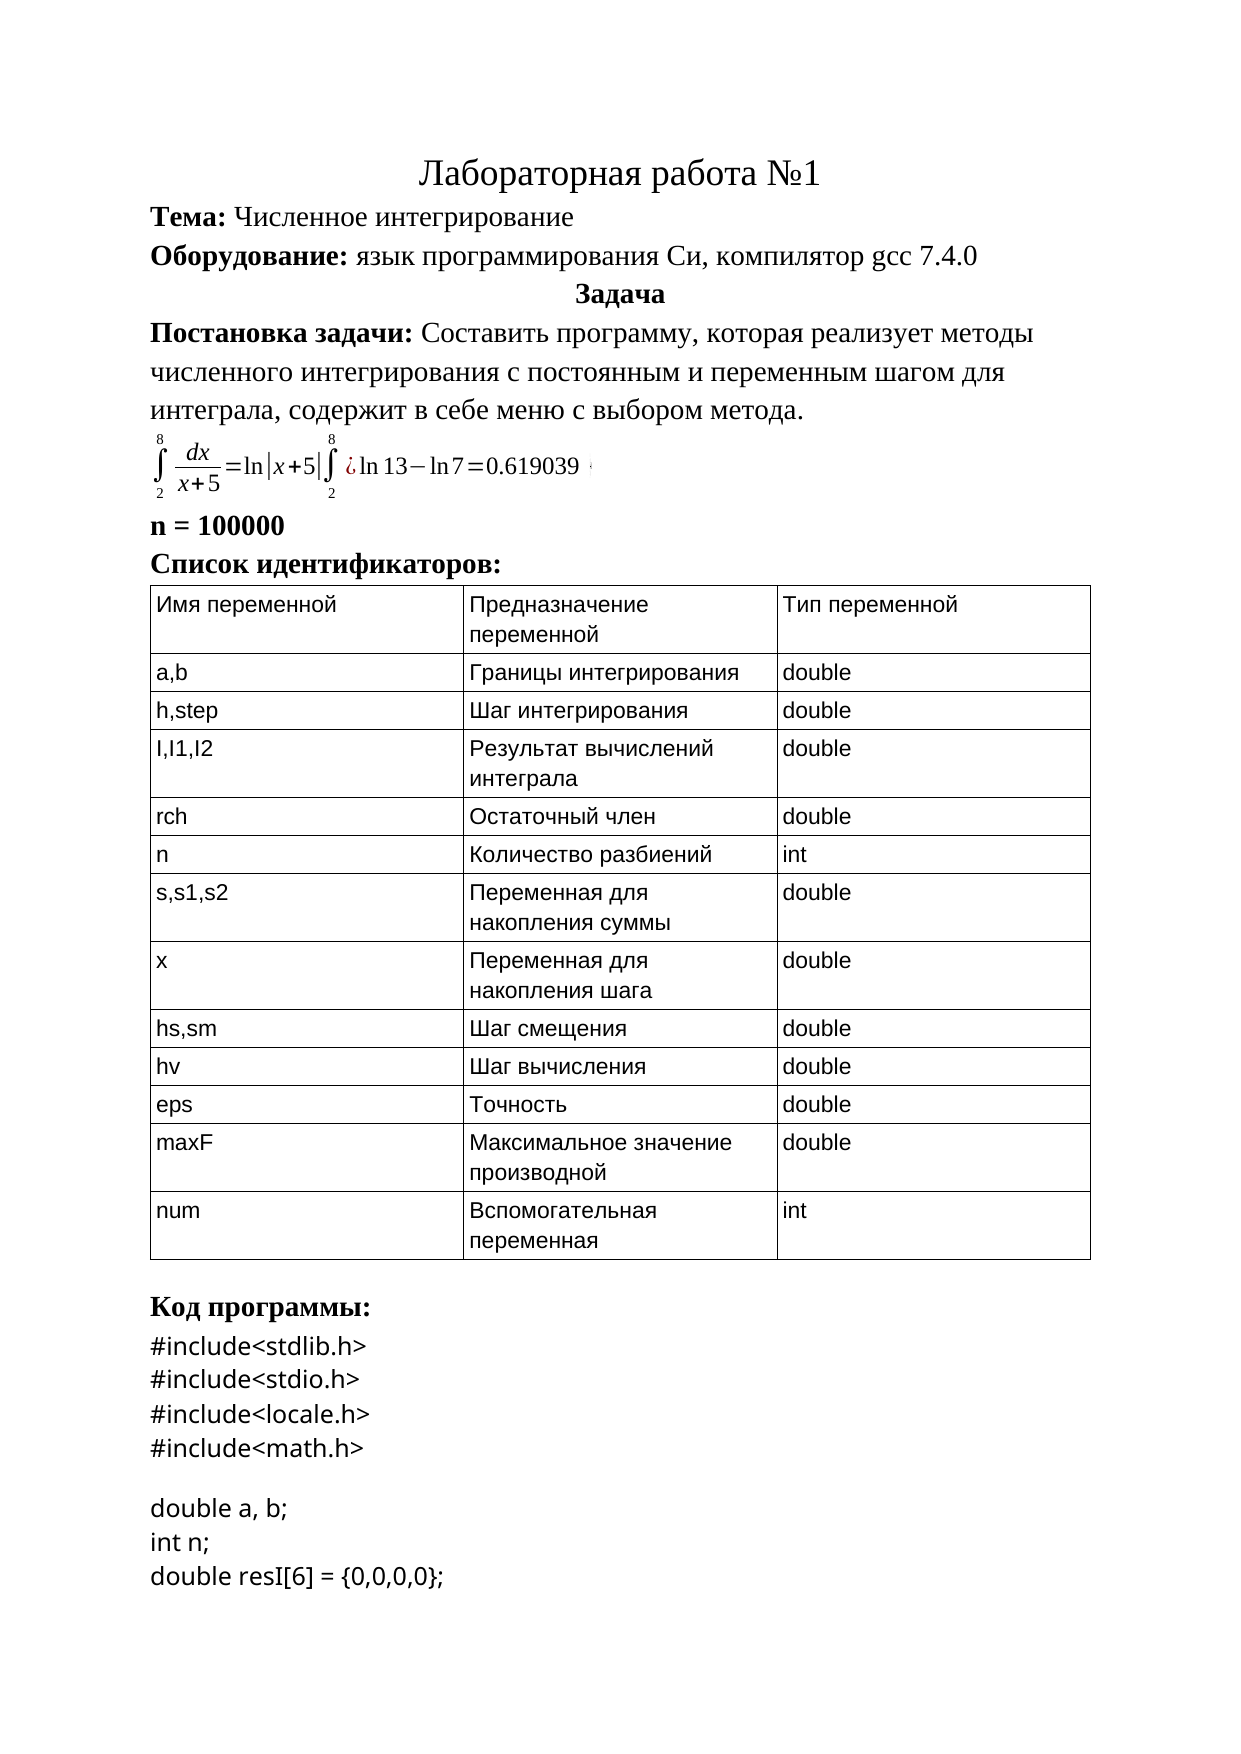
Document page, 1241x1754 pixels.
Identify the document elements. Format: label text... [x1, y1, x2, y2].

table_cell double [778, 1086, 1090, 1123]
table_header Тип переменной [778, 586, 1090, 653]
text #include<stdlib.h> [150, 1328, 1090, 1362]
table_cell s,s1,s2 [151, 874, 463, 941]
table_cell Шаг смещения [464, 1010, 777, 1047]
text Оборудование: язык программирования Си, компилятор gcc 7.4.0 [150, 238, 1090, 272]
table_cell num [151, 1192, 463, 1259]
text Постановка задачи: Составить программу, которая реализует методы численного интегрирования с постоянным и переменным шагом для интеграла, содержит в себе меню с выбором метода. [150, 315, 1090, 426]
table_cell double [778, 730, 1090, 797]
text double resI[6] = {0,0,0,0}; [150, 1559, 1090, 1593]
text double a, b; [150, 1491, 1090, 1525]
table_cell a,b [151, 654, 463, 691]
table_cell Границы интегрирования [464, 654, 777, 691]
table_cell double [778, 654, 1090, 691]
table_cell Результат вычислений интеграла [464, 730, 777, 797]
table_cell Точность [464, 1086, 777, 1123]
table_cell Вспомогательная переменная [464, 1192, 777, 1259]
table_cell Максимальное значение производной [464, 1124, 777, 1191]
table_cell Шаг вычисления [464, 1048, 777, 1085]
table_cell hs,sm [151, 1010, 463, 1047]
text Задача [150, 277, 1090, 310]
table_cell h,step [151, 692, 463, 729]
text #include<stdio.h> [150, 1362, 1090, 1396]
table_cell double [778, 798, 1090, 835]
table_cell double [778, 1124, 1090, 1191]
table_cell double [778, 1048, 1090, 1085]
text #include<math.h> [150, 1430, 1090, 1464]
table_cell rch [151, 798, 463, 835]
table_header Имя переменной [151, 586, 463, 653]
table_cell double [778, 692, 1090, 729]
table_cell n [151, 836, 463, 873]
text n = 100000 [150, 508, 1090, 542]
table_cell Переменная для накопления шага [464, 942, 777, 1009]
text Список идентификаторов: [150, 547, 1090, 580]
table_cell double [778, 1010, 1090, 1047]
table_cell I,I1,I2 [151, 730, 463, 797]
table_cell maxF [151, 1124, 463, 1191]
text int n; [150, 1525, 1090, 1559]
table_cell double [778, 942, 1090, 1009]
table_header Предназначение переменной [464, 586, 777, 653]
table_cell Шаг интегрирования [464, 692, 777, 729]
table_cell eps [151, 1086, 463, 1123]
text Код программы: [150, 1289, 1090, 1323]
table_cell int [778, 1192, 1090, 1259]
table_cell int [778, 836, 1090, 873]
table_cell Остаточный член [464, 798, 777, 835]
text Лабораторная работа №1 [150, 150, 1090, 193]
table_cell double [778, 874, 1090, 941]
text Тема: Численное интегрирование [150, 199, 1090, 233]
text #include<locale.h> [150, 1396, 1090, 1430]
table_cell Переменная для накопления суммы [464, 874, 777, 941]
table_cell x [151, 942, 463, 1009]
table_cell hv [151, 1048, 463, 1085]
table_cell Количество разбиений [464, 836, 777, 873]
